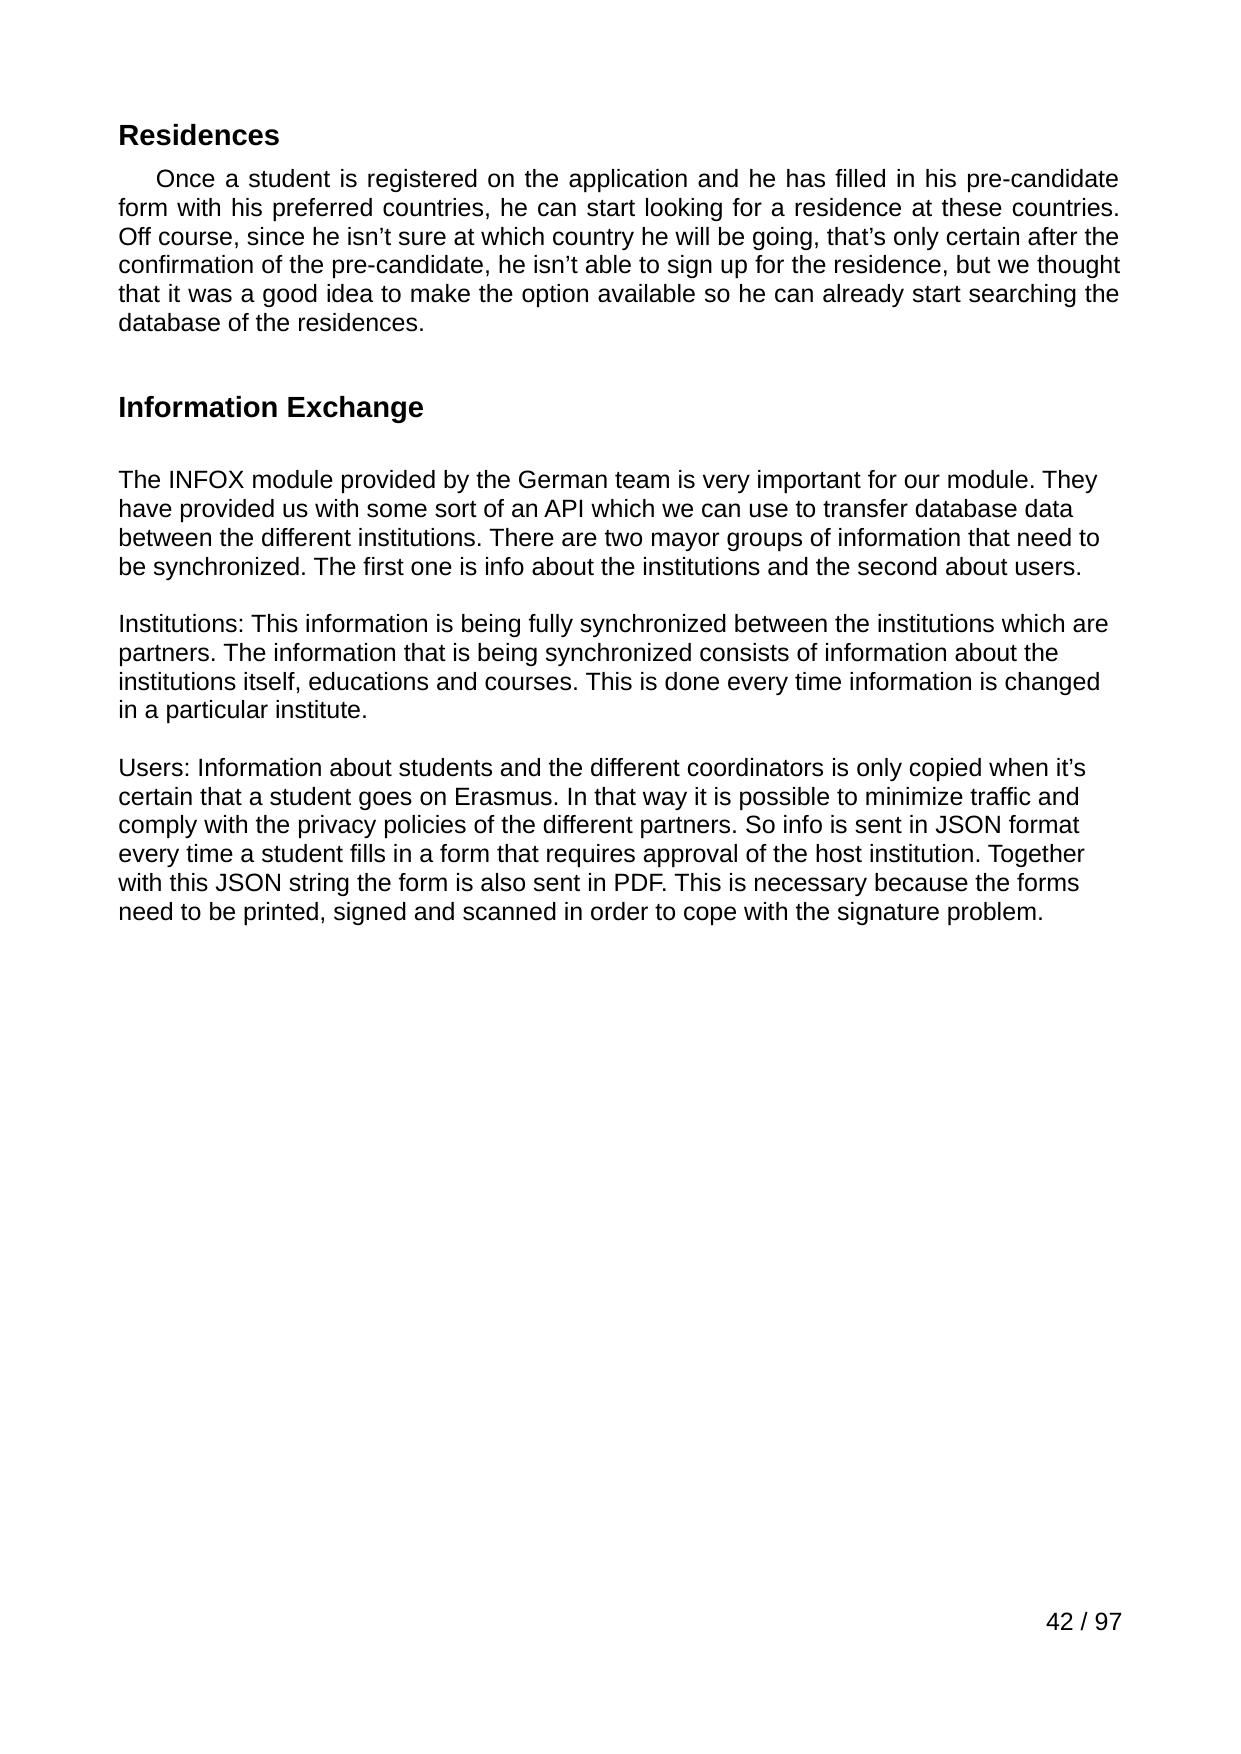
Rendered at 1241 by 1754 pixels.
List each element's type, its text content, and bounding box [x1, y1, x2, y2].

subtitle Information Exchange [118, 390, 1122, 424]
text The INFOX module provided by the German team is very important for our module. They have provided us with some sort of an API which we can use to transfer database data between the different institutions. There are two mayor groups of information that need to be synchronized. The first one is info about the institutions and the second about users. Institutions: This information is being fully synchronized between the institutions which are partners. The information that is being synchronized consists of information about the institutions itself, educations and courses. This is done every time information is changed in a particular institute. Users: Information about students and the different coordinators is only copied when it’s certain that a student goes on Erasmus. In that way it is possible to minimize traffic and comply with the privacy policies of the different partners. So info is sent in JSON format every time a student fills in a form that requires approval of the host institution. Together with this JSON string the form is also sent in PDF. This is necessary because the forms need to be printed, signed and scanned in order to cope with the signature problem. [118, 465, 1122, 983]
text Once a student is registered on the application and he has filled in his pre-candidate form with his preferred countries, he can start looking for a residence at these countries. Off course, since he isn’t sure at which country he will be going, that’s only certain after the confirmation of the pre-candidate, he isn’t able to sign up for the residence, but we thought that it was a good idea to make the option available so he can already start searching the database of the residences. [118, 164, 1122, 337]
subtitle Residences [118, 118, 1122, 152]
